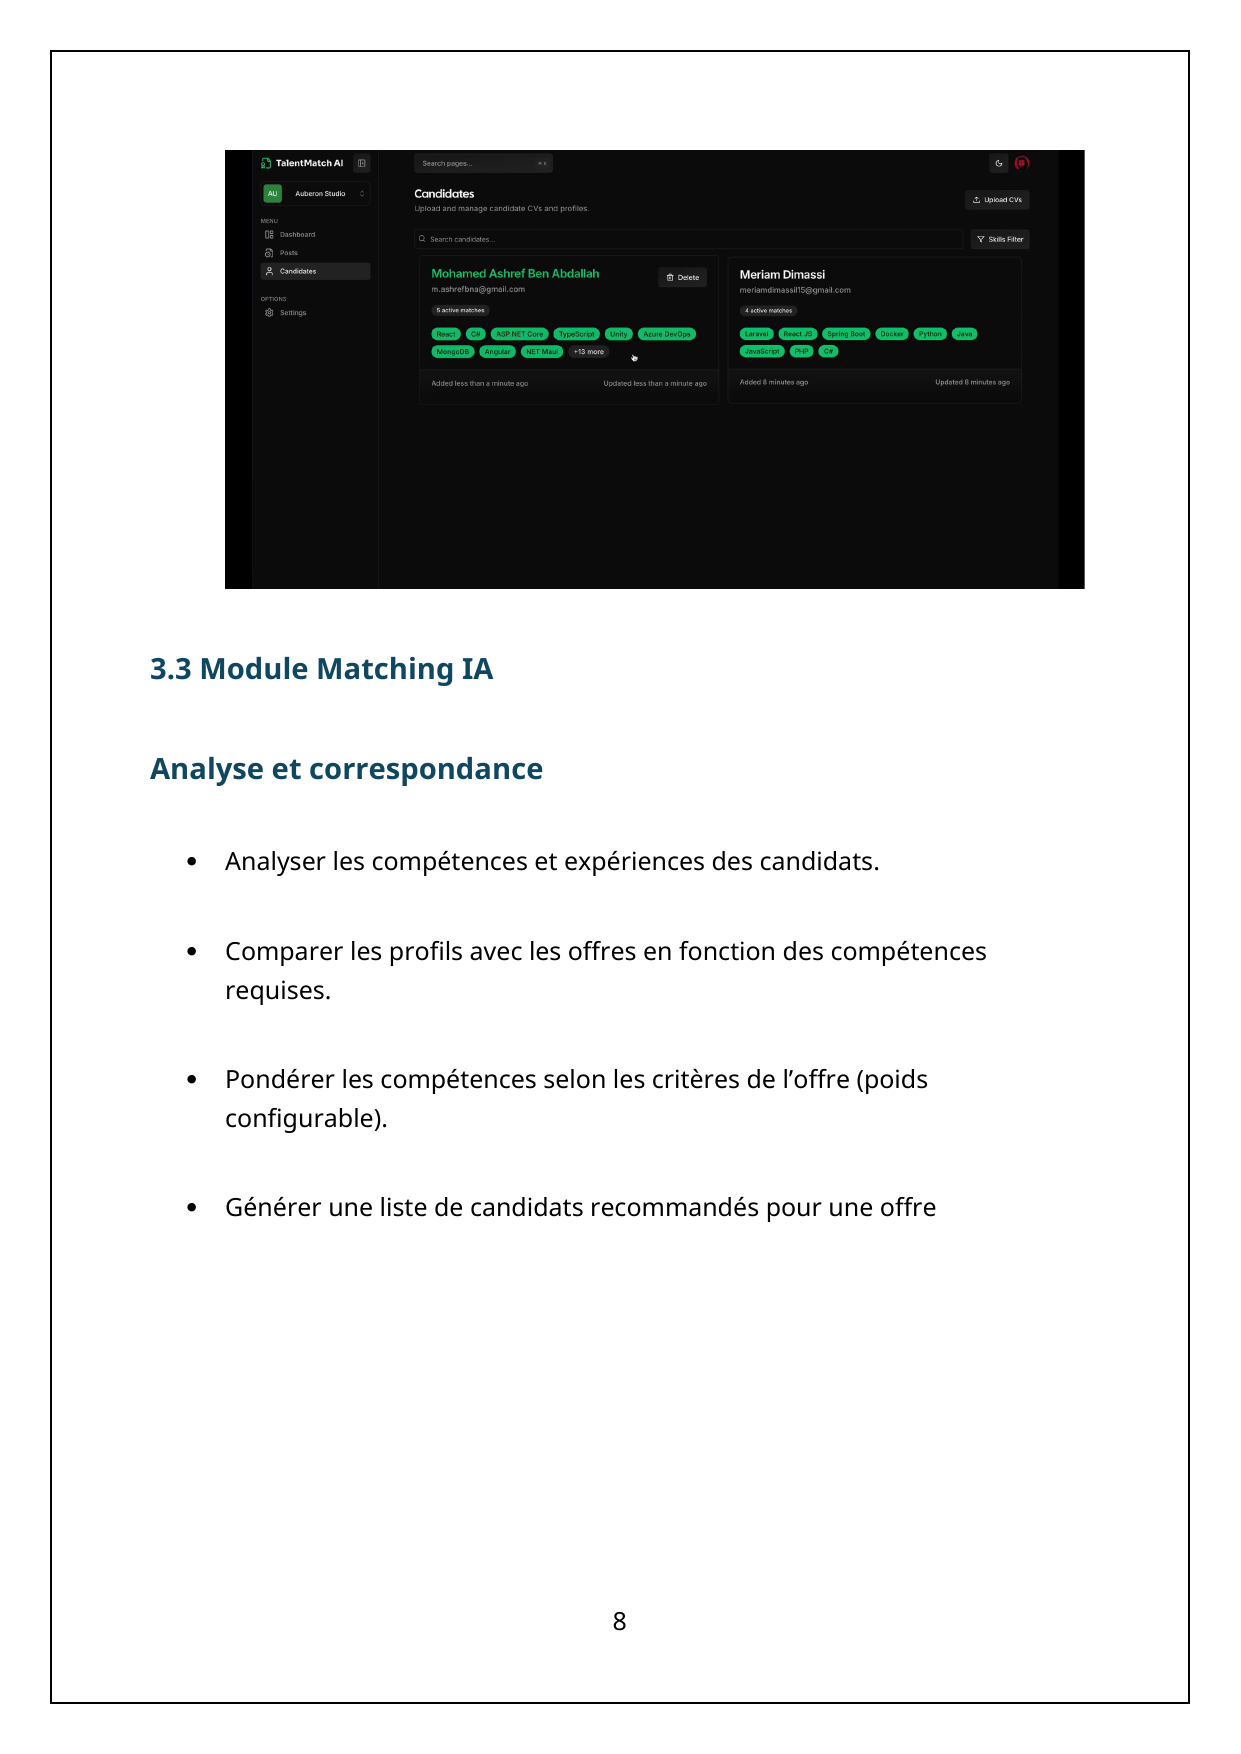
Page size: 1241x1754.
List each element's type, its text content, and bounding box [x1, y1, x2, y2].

list Générer une liste de candidats recommandés pour une offre [187, 1190, 1090, 1224]
list Pondérer les compétences selon les critères de l’offre (poids configurable). [187, 1061, 1090, 1135]
list Comparer les profils avec les offres en fonction des compétences requises. [187, 933, 1090, 1006]
list Analyser les compétences et expériences des candidats. [187, 844, 1090, 878]
text Analyse et correspondance [150, 748, 1090, 788]
subtitle 3.3 Module Matching IA [150, 648, 1090, 688]
